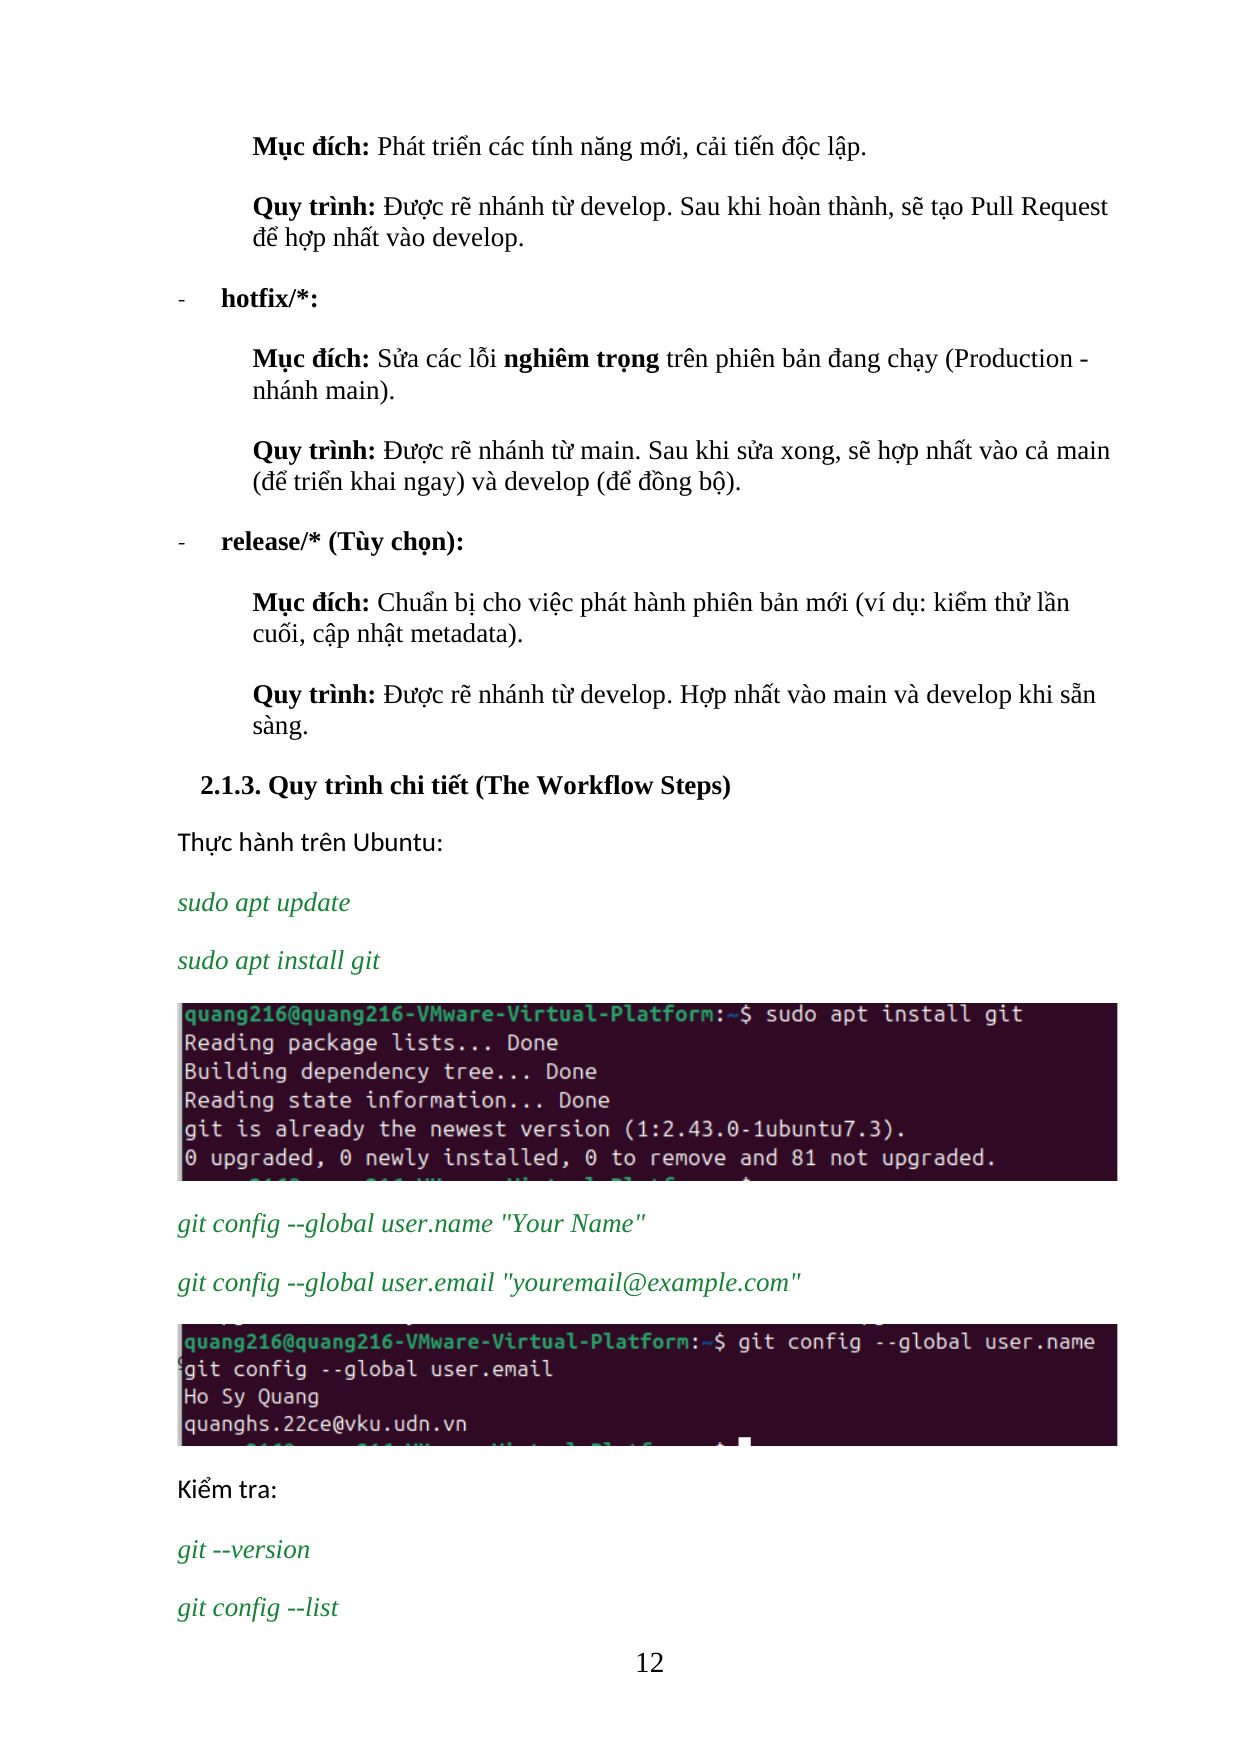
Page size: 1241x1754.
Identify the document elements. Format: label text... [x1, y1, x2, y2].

list release/* (Tùy chọn): [177, 526, 1122, 557]
text Quy trình: Được rẽ nhánh từ develop. Sau khi hoàn thành, sẽ tạo Pull Request để hợp nhất vào develop. [252, 190, 1122, 253]
text git --version [177, 1533, 1122, 1564]
list hotfix/*: [177, 282, 1122, 313]
text Mục đích: Chuẩn bị cho việc phát hành phiên bản mới (ví dụ: kiểm thử lần cuối, cập nhật metadata). [252, 586, 1122, 648]
text git config --global user.email "youremail@example.com" [177, 1266, 1122, 1297]
text Thực hành trên Ubuntu: [177, 825, 1122, 858]
subtitle 2.1.3. Quy trình chi tiết (The Workflow Steps) [200, 769, 1122, 800]
text Mục đích: Phát triển các tính năng mới, cải tiến độc lập. [252, 130, 1122, 161]
text Quy trình: Được rẽ nhánh từ develop. Hợp nhất vào main và develop khi sẵn sàng. [252, 678, 1122, 740]
text sudo apt install git [177, 944, 1122, 976]
text sudo apt update [177, 886, 1122, 917]
picture [177, 1003, 1118, 1181]
picture [177, 1324, 1118, 1446]
text git config --list [177, 1592, 1122, 1623]
text Mục đích: Sửa các lỗi nghiêm trọng trên phiên bản đang chạy (Production - nhánh main). [252, 343, 1122, 405]
text git config --global user.name "Your Name" [177, 1207, 1122, 1238]
text Kiểm tra: [177, 1472, 1122, 1505]
text Quy trình: Được rẽ nhánh từ main. Sau khi sửa xong, sẽ hợp nhất vào cả main (để triển khai ngay) và develop (để đồng bộ). [252, 434, 1122, 496]
